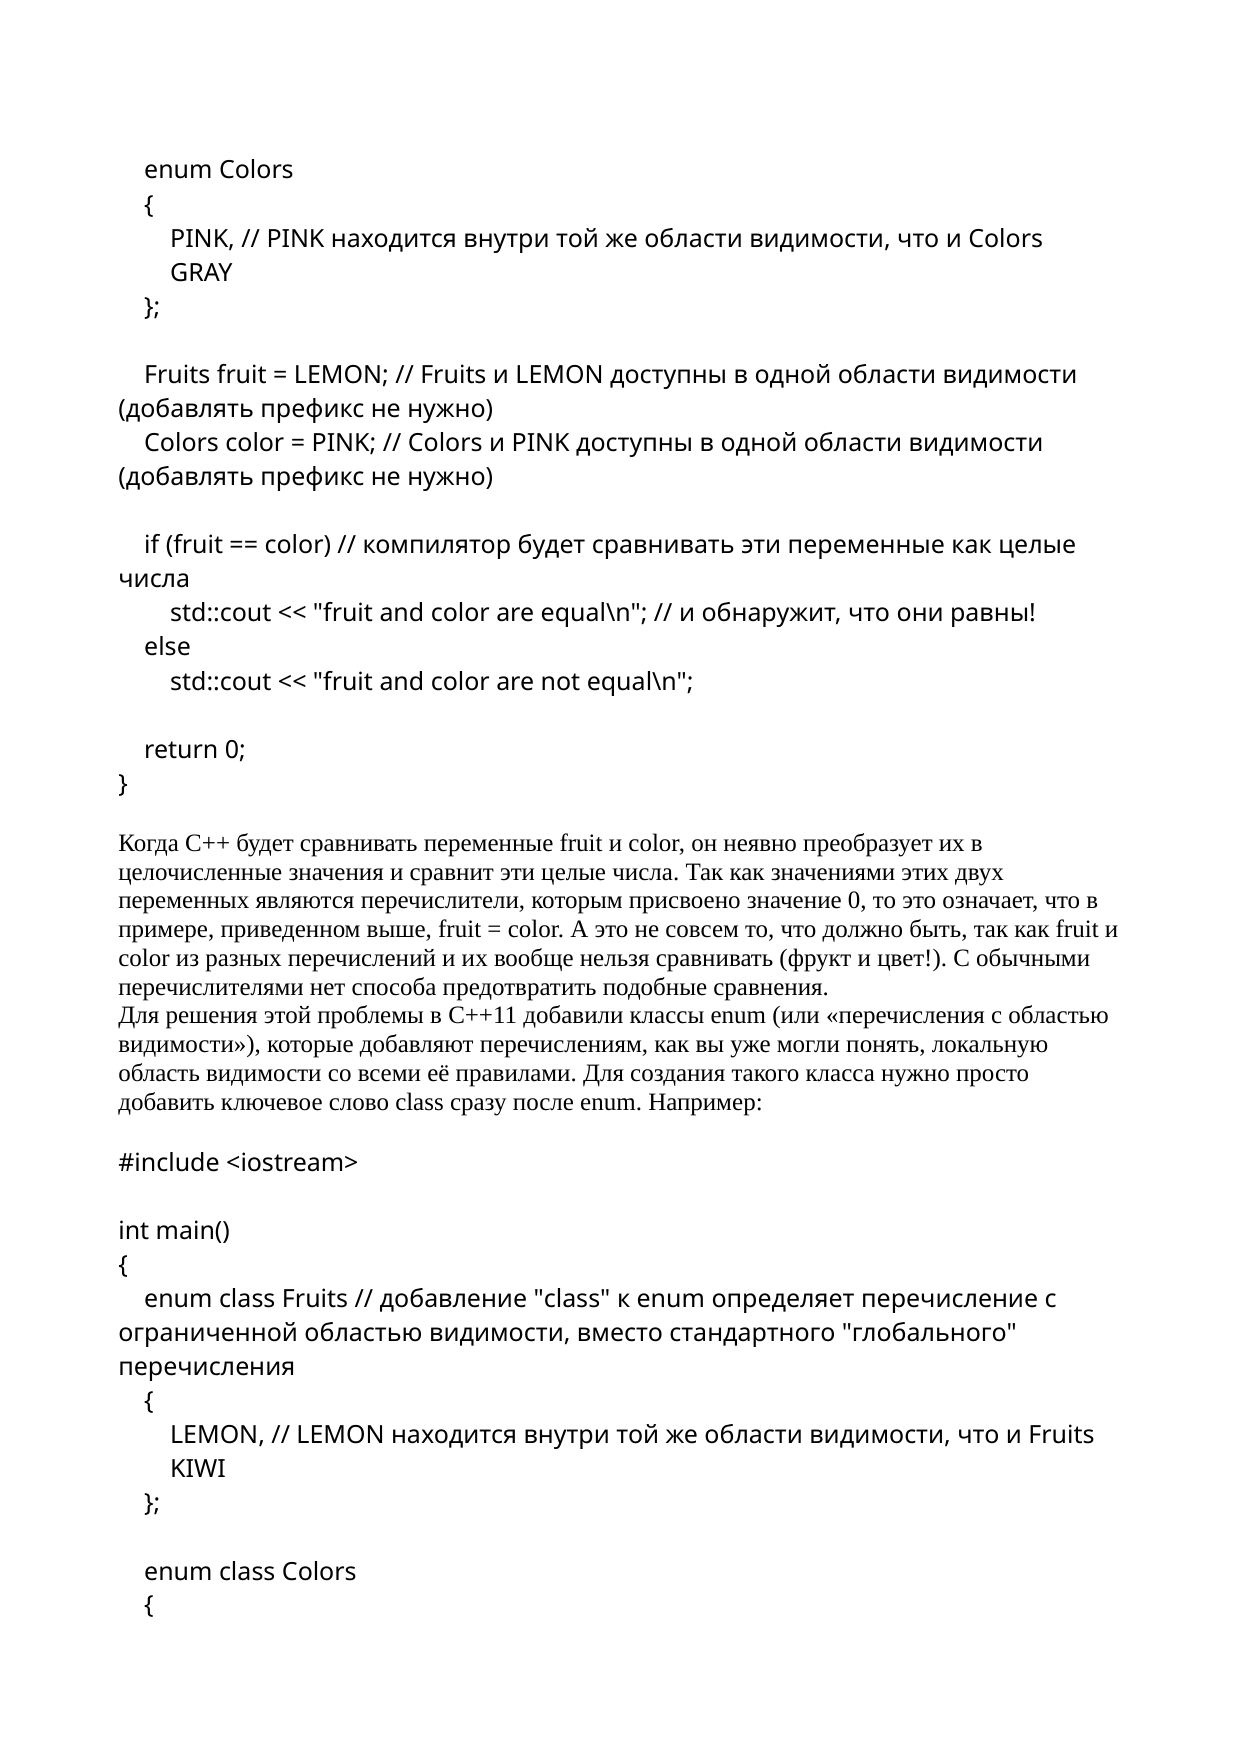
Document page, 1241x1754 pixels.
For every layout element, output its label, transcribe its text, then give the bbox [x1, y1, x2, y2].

text Fruits fruit = LEMON; // Fruits и LEMON доступны в одной области видимости (добавлять префикс не нужно) [118, 357, 1122, 425]
text LEMON, // LEMON находится внутри той же области видимости, что и Fruits [118, 1417, 1122, 1451]
text std::cout << "fruit and color are not equal\n"; [118, 663, 1122, 697]
text KIWI [118, 1451, 1122, 1485]
text } [118, 765, 1122, 799]
text { [118, 1587, 1122, 1621]
text PINK, // PINK находится внутри той же области видимости, что и Colors [118, 220, 1122, 254]
text std::cout << "fruit and color are equal\n"; // и обнаружит, что они равны! [118, 595, 1122, 629]
text { [118, 186, 1122, 220]
text Для решения этой проблемы в C++11 добавили классы enum (или «перечисления с областью видимости»), которые добавляют перечислениям, как вы уже могли понять, локальную область видимости со всеми её правилами. Для создания такого класса нужно просто добавить ключевое слово class сразу после enum. Например: [118, 1001, 1122, 1116]
text return 0; [118, 731, 1122, 765]
text { [118, 1247, 1122, 1281]
text GRAY [118, 254, 1122, 288]
text }; [118, 288, 1122, 322]
text }; [118, 1485, 1122, 1519]
text Colors color = PINK; // Colors и PINK доступны в одной области видимости (добавлять префикс не нужно) [118, 425, 1122, 493]
text enum class Fruits // добавление "class" к enum определяет перечисление с ограниченной областью видимости, вместо стандартного "глобального" перечисления [118, 1281, 1122, 1383]
text enum Colors [118, 152, 1122, 186]
text #include <iostream> [118, 1144, 1122, 1178]
text else [118, 629, 1122, 663]
text Когда C++ будет сравнивать переменные fruit и color, он неявно преобразует их в целочисленные значения и сравнит эти целые числа. Так как значениями этих двух переменных являются перечислители, которым присвоено значение 0, то это означает, что в примере, приведенном выше, fruit = color. А это не совсем то, что должно быть, так как fruit и color из разных перечислений и их вообще нельзя сравнивать (фрукт и цвет!). С обычными перечислителями нет способа предотвратить подобные сравнения. [118, 828, 1122, 1001]
text enum class Colors [118, 1553, 1122, 1587]
text if (fruit == color) // компилятор будет сравнивать эти переменные как целые числа [118, 527, 1122, 595]
text { [118, 1383, 1122, 1417]
text int main() [118, 1212, 1122, 1247]
